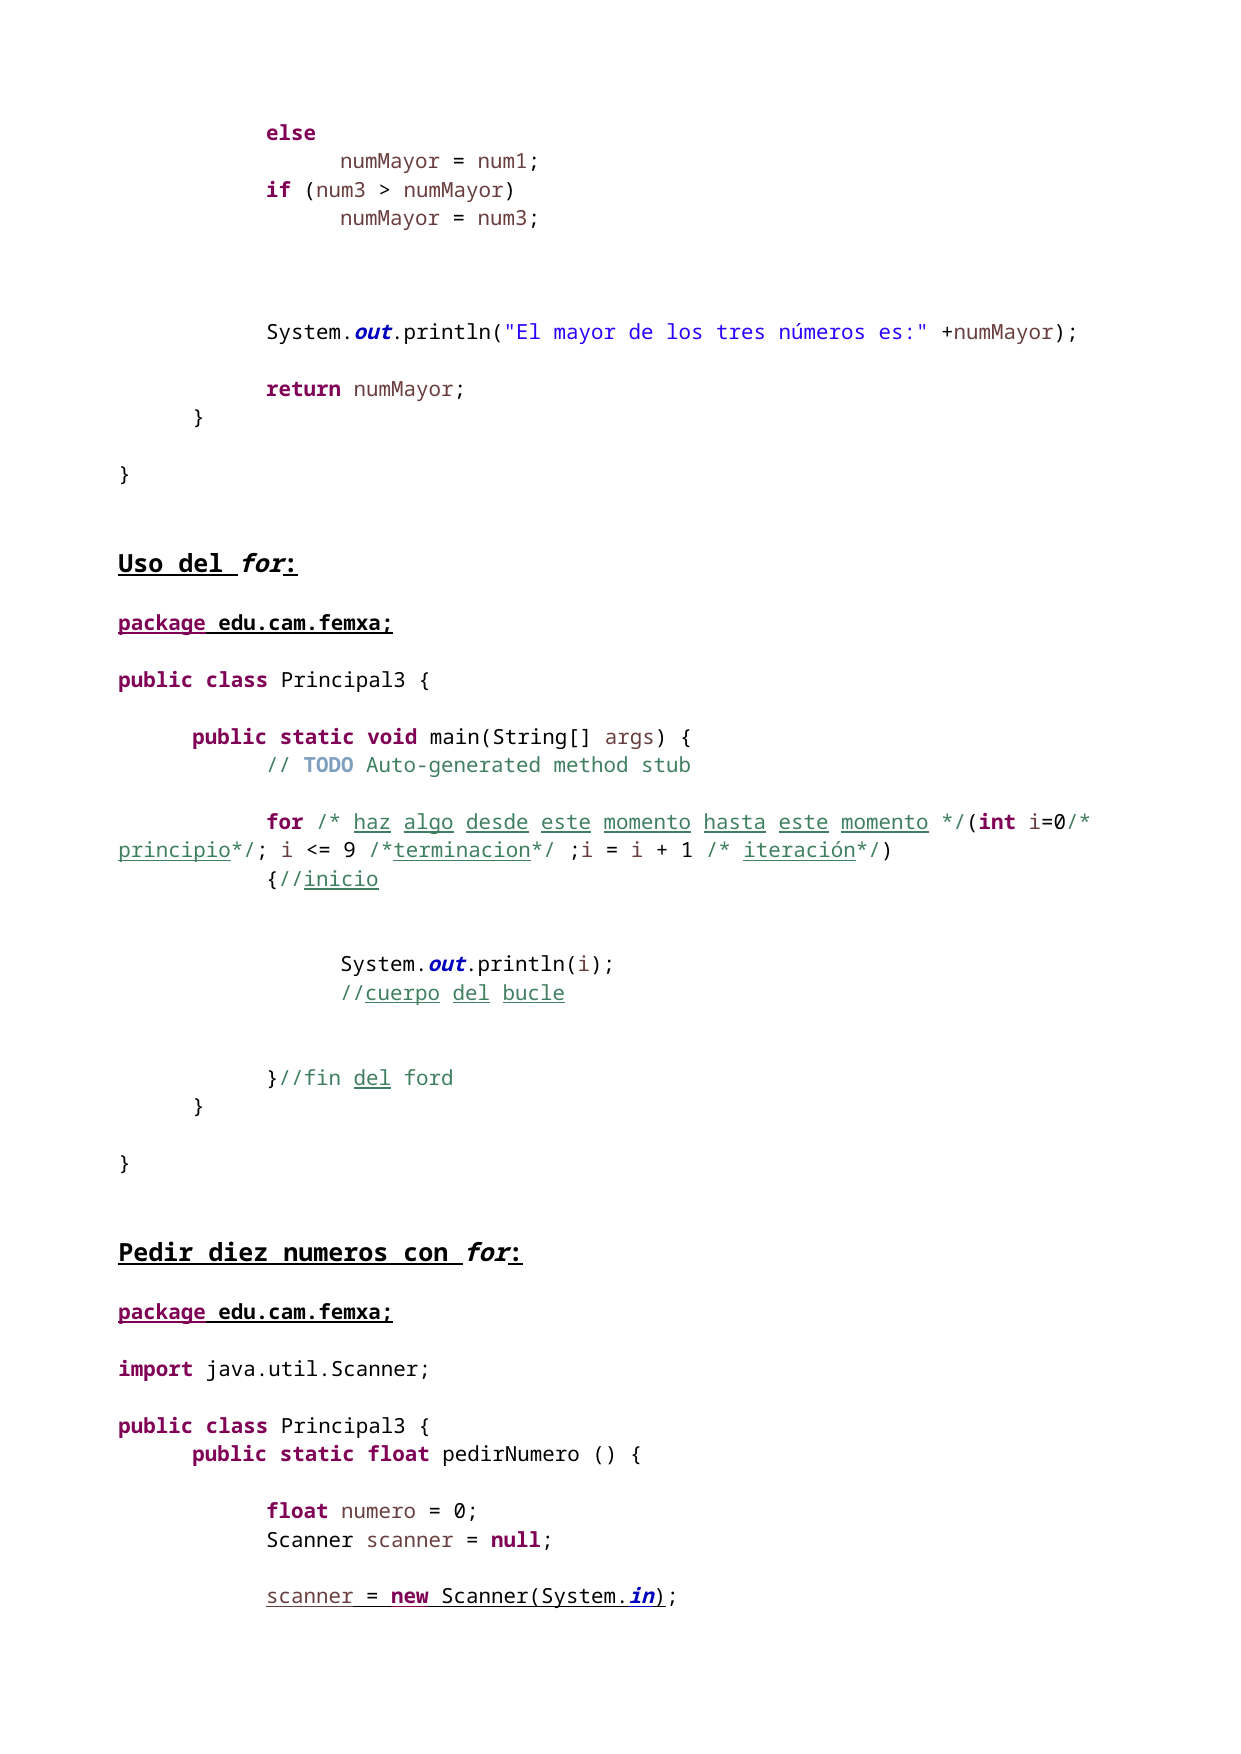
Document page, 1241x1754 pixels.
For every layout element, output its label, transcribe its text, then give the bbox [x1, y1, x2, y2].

text public static void main(String[] args) { [118, 722, 1122, 750]
text if (num3 > numMayor) [118, 175, 1122, 203]
text }//fin del ford [118, 1063, 1122, 1092]
text public class Principal3 { [118, 665, 1122, 693]
text Scanner scanner = null; [118, 1525, 1122, 1553]
text package edu.cam.femxa; [118, 608, 1122, 637]
text } [118, 1148, 1122, 1177]
text {//inicio [118, 864, 1122, 892]
text System.out.println("El mayor de los tres números es:" +numMayor); [118, 317, 1122, 346]
text else [118, 118, 1122, 147]
text System.out.println(i); [118, 949, 1122, 978]
text // TODO Auto-generated method stub [118, 750, 1122, 779]
text public static float pedirNumero () { [118, 1439, 1122, 1468]
text numMayor = num3; [118, 203, 1122, 232]
text float numero = 0; [118, 1496, 1122, 1525]
text return numMayor; [118, 374, 1122, 402]
text } [118, 1092, 1122, 1120]
text } [118, 459, 1122, 488]
text scanner = new Scanner(System.in); [118, 1582, 1122, 1610]
text import java.util.Scanner; [118, 1354, 1122, 1382]
text Pedir diez numeros con for: [118, 1234, 1122, 1268]
text Uso del for: [118, 545, 1122, 579]
text public class Principal3 { [118, 1411, 1122, 1439]
text for /* haz algo desde este momento hasta este momento */(int i=0/* principio*/; i <= 9 /*terminacion*/ ;i = i + 1 /* iteración*/) [118, 807, 1122, 864]
text } [118, 402, 1122, 431]
text //cuerpo del bucle [118, 978, 1122, 1006]
text package edu.cam.femxa; [118, 1297, 1122, 1326]
text numMayor = num1; [118, 147, 1122, 175]
